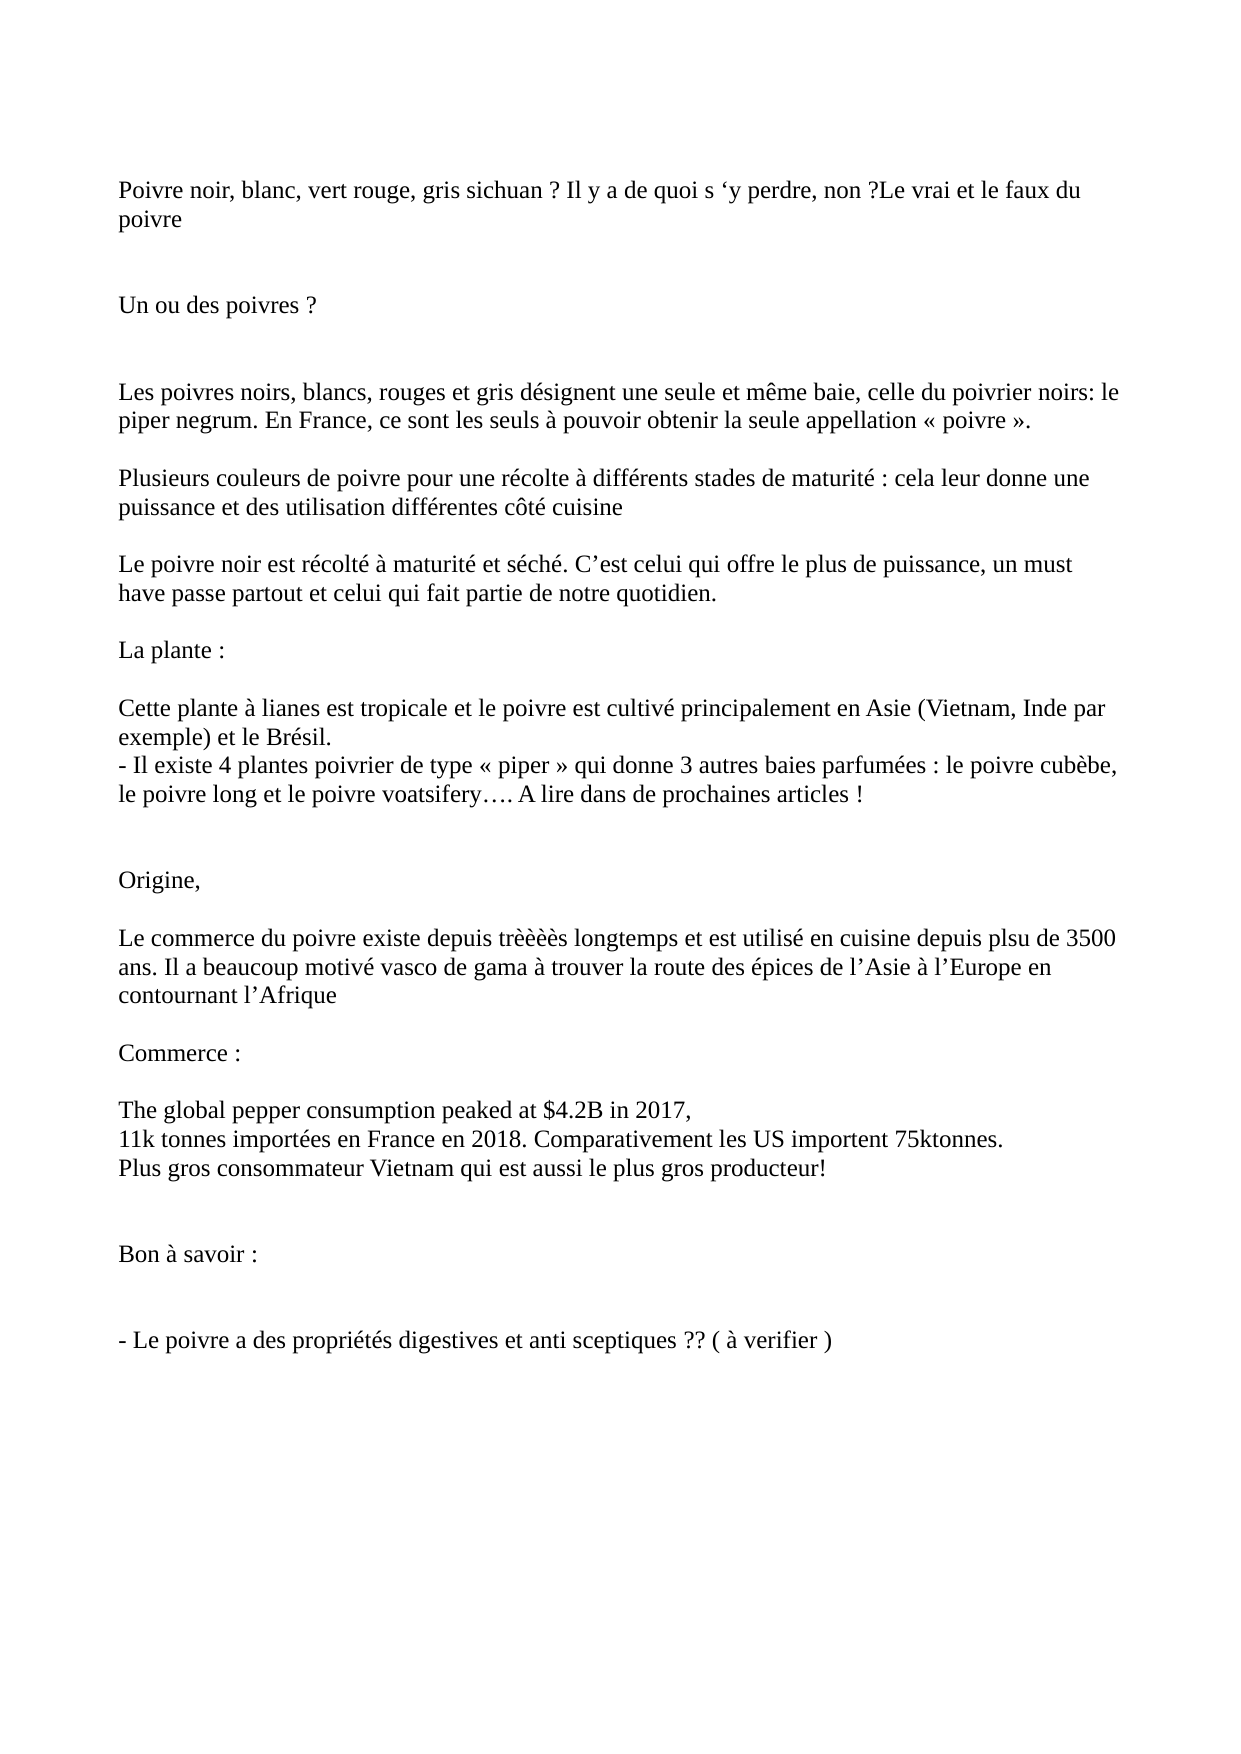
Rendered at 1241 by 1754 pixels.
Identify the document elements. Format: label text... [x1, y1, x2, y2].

text La plante : [118, 636, 1122, 664]
text Commerce : [118, 1038, 1122, 1067]
text 11k tonnes importées en France en 2018. Comparativement les US importent 75ktonnes. [118, 1124, 1122, 1153]
text - Il existe 4 plantes poivrier de type « piper » qui donne 3 autres baies parfumées : le poivre cubèbe, le poivre long et le poivre voatsifery…. A lire dans de prochaines articles ! [118, 751, 1122, 808]
text The global pepper consumption peaked at $4.2B in 2017, [118, 1096, 1122, 1124]
text Poivre noir, blanc, vert rouge, gris sichuan ? Il y a de quoi s ‘y perdre, non ?Le vrai et le faux du poivre [118, 176, 1122, 233]
text Bon à savoir : [118, 1239, 1122, 1268]
text Les poivres noirs, blancs, rouges et gris désignent une seule et même baie, celle du poivrier noirs: le piper negrum. En France, ce sont les seuls à pouvoir obtenir la seule appellation « poivre ». [118, 377, 1122, 434]
text Le commerce du poivre existe depuis trèèèès longtemps et est utilisé en cuisine depuis plsu de 3500 ans. Il a beaucoup motivé vasco de gama à trouver la route des épices de l’Asie à l’Europe en contournant l’Afrique [118, 923, 1122, 1009]
text - Le poivre a des propriétés digestives et anti sceptiques ?? ( à verifier ) [118, 1326, 1122, 1354]
text Cette plante à lianes est tropicale et le poivre est cultivé principalement en Asie (Vietnam, Inde par exemple) et le Brésil. [118, 693, 1122, 751]
text Un ou des poivres ? [118, 291, 1122, 319]
text Origine, [118, 866, 1122, 894]
text Plus gros consommateur Vietnam qui est aussi le plus gros producteur! [118, 1153, 1122, 1182]
text Le poivre noir est récolté à maturité et séché. C’est celui qui offre le plus de puissance, un must have passe partout et celui qui fait partie de notre quotidien. [118, 549, 1122, 607]
text Plusieurs couleurs de poivre pour une récolte à différents stades de maturité : cela leur donne une puissance et des utilisation différentes côté cuisine [118, 463, 1122, 521]
